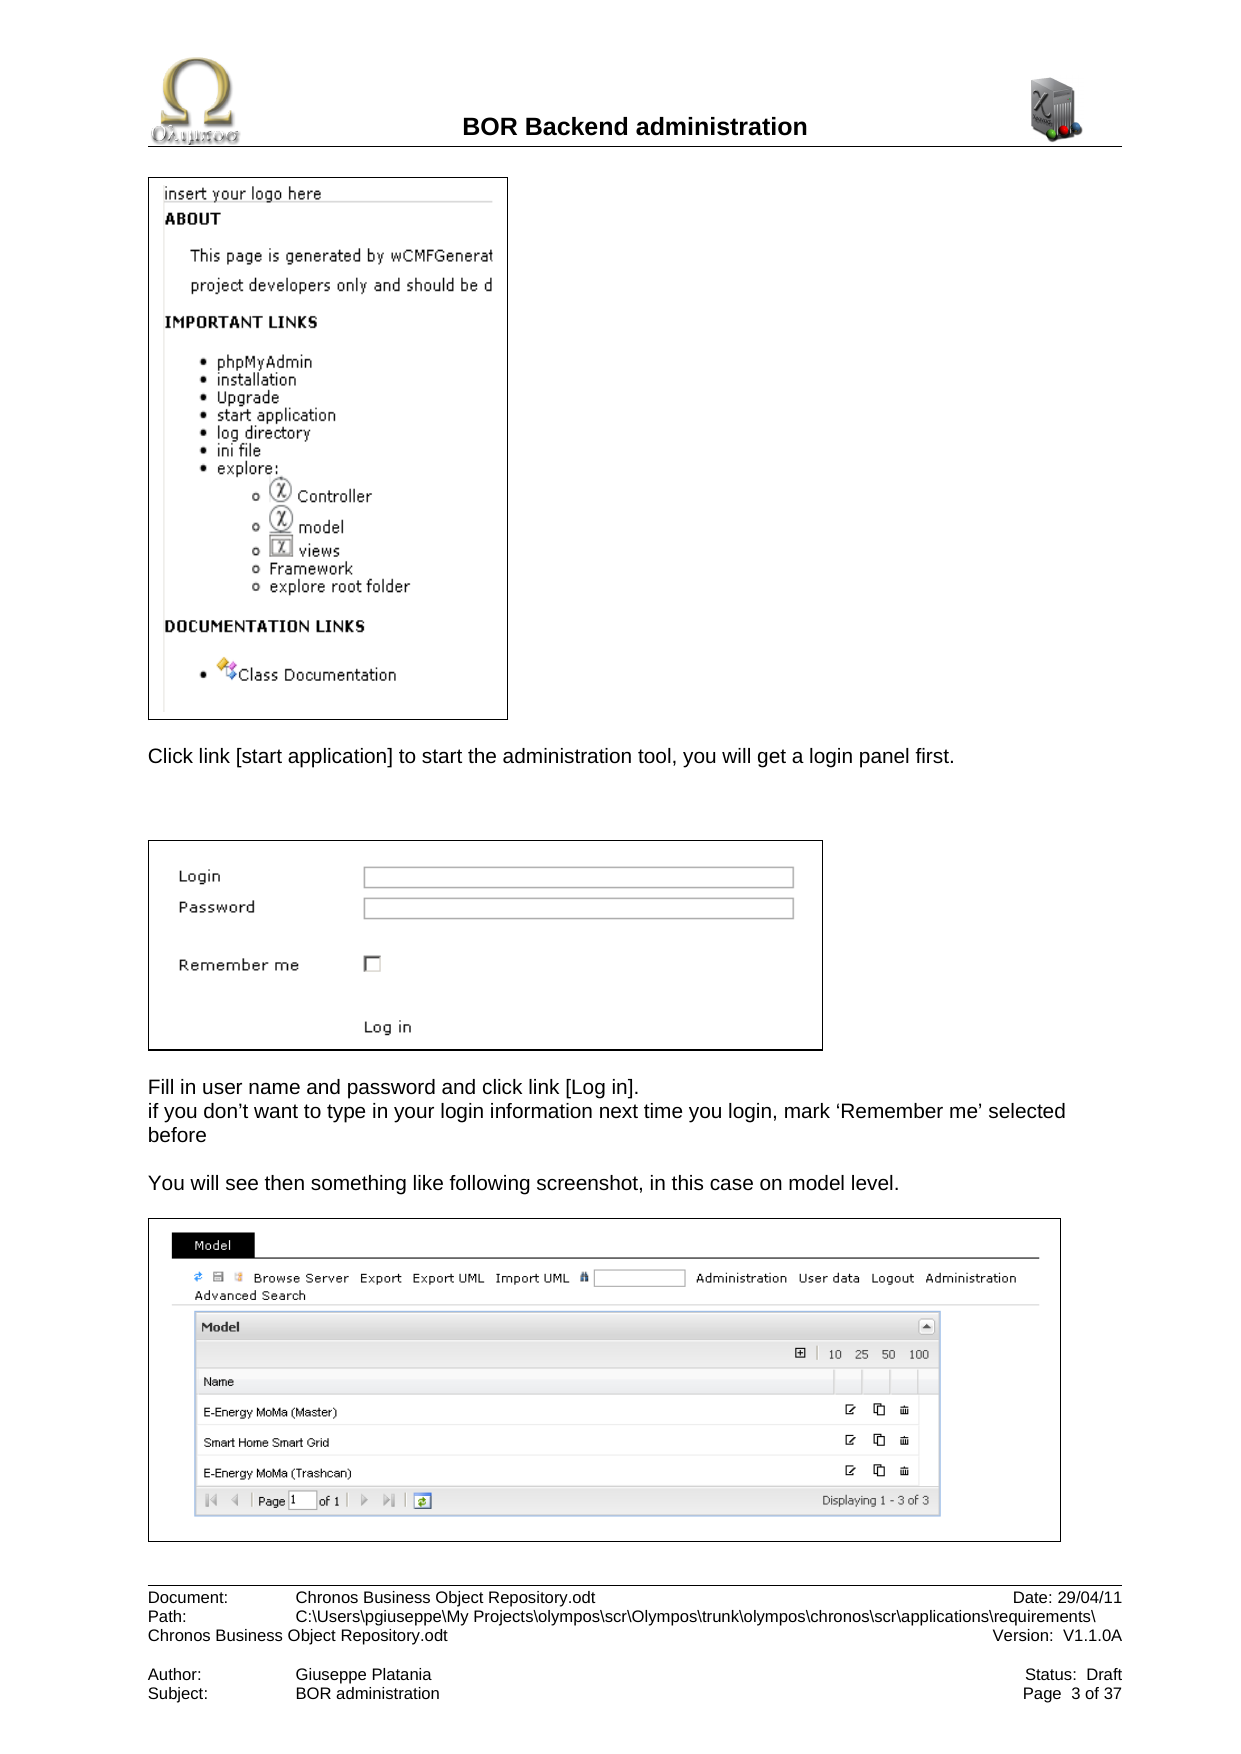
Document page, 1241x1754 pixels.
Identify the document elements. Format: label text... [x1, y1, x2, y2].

picture [163, 848, 807, 1042]
picture [1029, 75, 1085, 143]
text Click link [start application] to start the administration tool, you will get a login panel first. [148, 744, 1122, 768]
text You will see then something like following screenshot, in this case on model level. [148, 1170, 1122, 1194]
picture [163, 185, 493, 712]
text Fill in user name and password and click link [Log in]. [148, 1074, 1122, 1098]
text if you don’t want to type in your login information next time you login, mark ‘Remember me’ selected before [148, 1098, 1122, 1146]
picture [163, 1226, 1045, 1534]
picture [147, 55, 242, 145]
